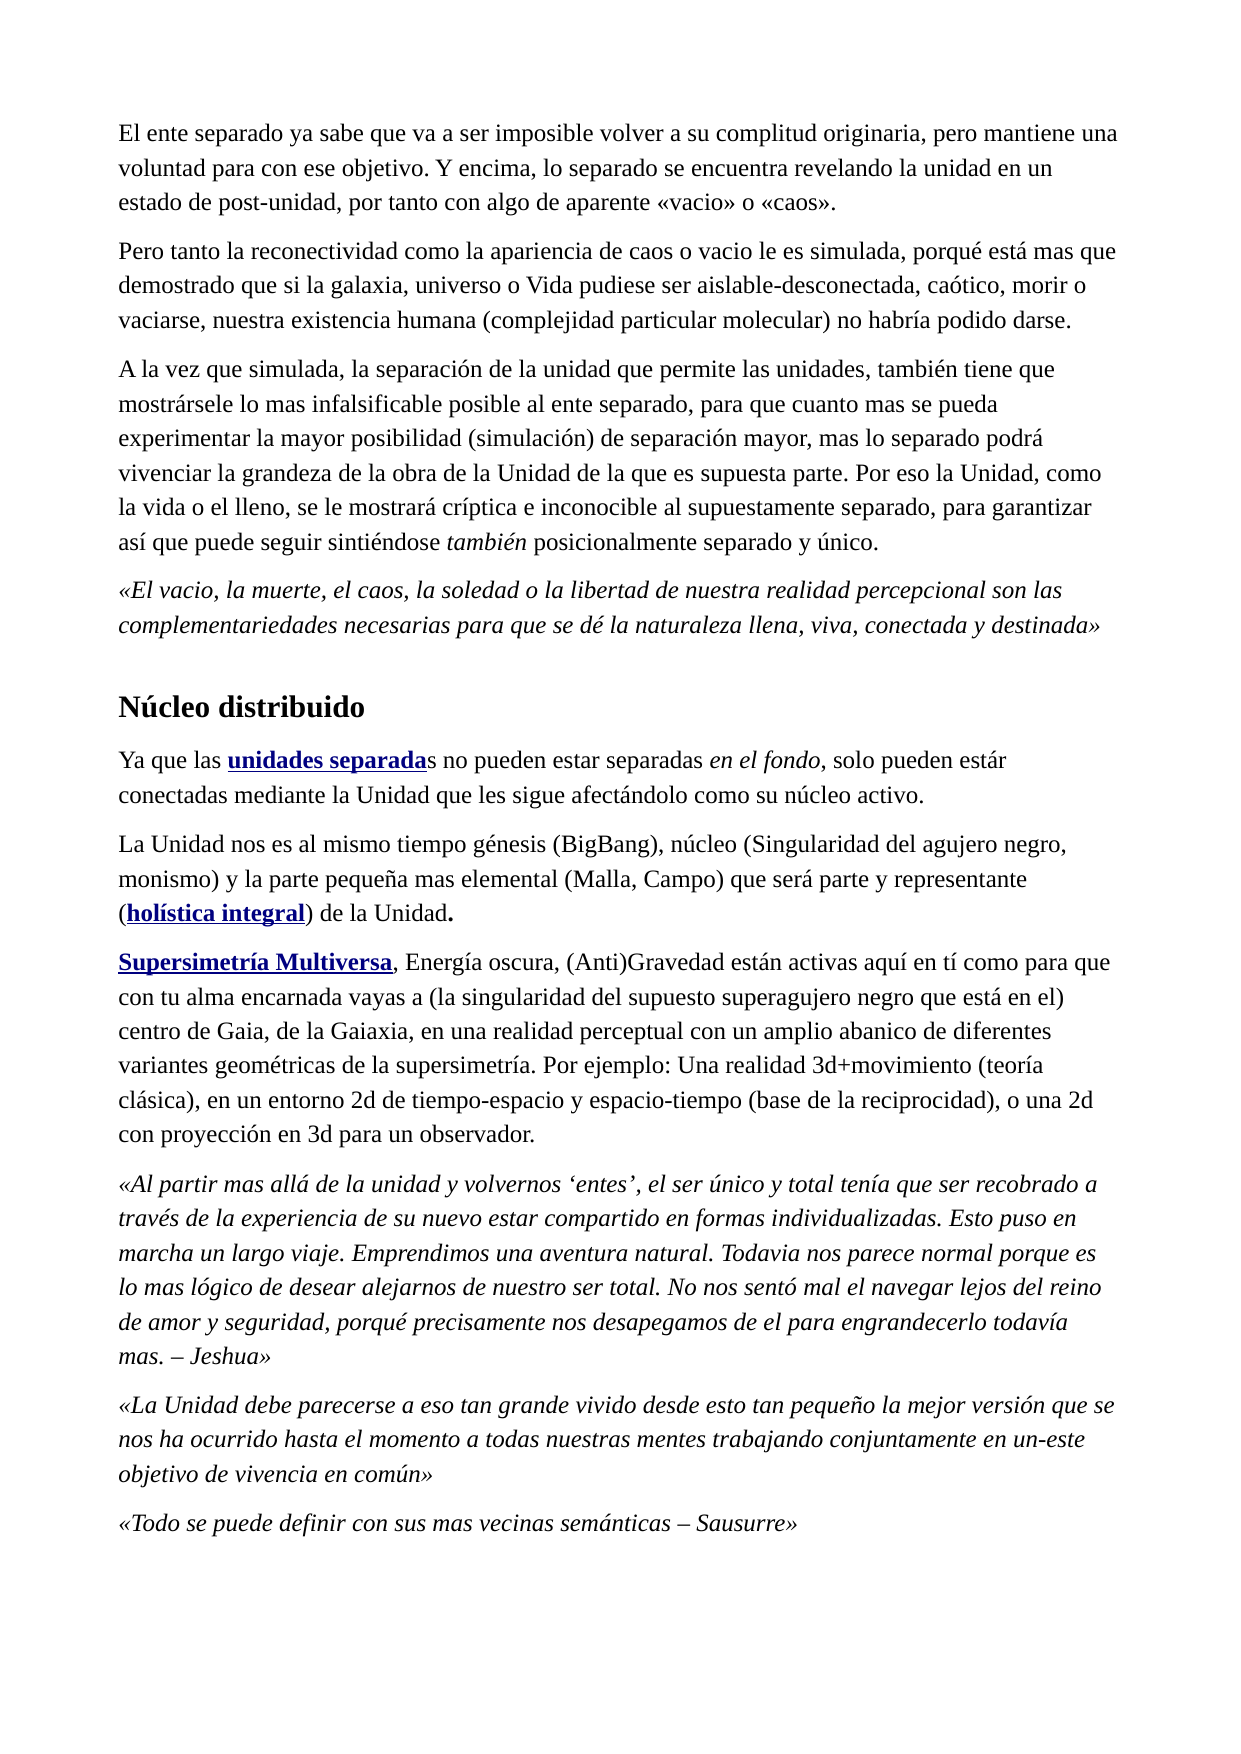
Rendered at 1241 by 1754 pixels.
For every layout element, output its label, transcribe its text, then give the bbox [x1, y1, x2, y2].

text Ya que las unidades separadas no pueden estar separadas en el fondo, solo pueden estár conectadas mediante la Unidad que les sigue afectándolo como su núcleo activo. [118, 746, 1122, 809]
text Supersimetría Multiversa, Energía oscura, (Anti)Gravedad están activas aquí en tí como para que con tu alma encarnada vayas a (la singularidad del supuesto superagujero negro que está en el) centro de Gaia, de la Gaiaxia, en una realidad perceptual con un amplio abanico de diferentes variantes geométricas de la supersimetría. Por ejemplo: Una realidad 3d+movimiento (teoría clásica), en un entorno 2d de tiempo-espacio y espacio-tiempo (base de la reciprocidad), o una 2d con proyección en 3d para un observador. [118, 947, 1122, 1148]
text «Al partir mas allá de la unidad y volvernos ‘entes’, el ser único y total tenía que ser recobrado a través de la experiencia de su nuevo estar compartido en formas individualizadas. Esto puso en marcha un largo viaje. Emprendimos una aventura natural. Todavia nos parece normal porque es lo mas lógico de desear alejarnos de nuestro ser total. No nos sentó mal el navegar lejos del reino de amor y seguridad, porqué precisamente nos desapegamos de el para engrandecerlo todavía mas. – Jeshua» [118, 1169, 1122, 1370]
text «El vacio, la muerte, el caos, la soledad o la libertad de nuestra realidad percepcional son las complementariedades necesarias para que se dé la naturaleza llena, viva, conectada y destinada» [118, 576, 1122, 639]
text Núcleo distribuido [118, 688, 1122, 724]
text «La Unidad debe parecerse a eso tan grande vivido desde esto tan pequeño la mejor versión que se nos ha ocurrido hasta el momento a todas nuestras mentes trabajando conjuntamente en un-este objetivo de vivencia en común» [118, 1390, 1122, 1488]
text Pero tanto la reconectividad como la apariencia de caos o vacio le es simulada, porqué está mas que demostrado que si la galaxia, universo o Vida pudiese ser aislable-desconectada, caótico, morir o vaciarse, nuestra existencia humana (complejidad particular molecular) no habría podido darse. [118, 236, 1122, 334]
text A la vez que simulada, la separación de la unidad que permite las unidades, también tiene que mostrársele lo mas infalsificable posible al ente separado, para que cuanto mas se pueda experimentar la mayor posibilidad (simulación) de separación mayor, mas lo separado podrá vivenciar la grandeza de la obra de la Unidad de la que es supuesta parte. Por eso la Unidad, como la vida o el lleno, se le mostrará críptica e inconocible al supuestamente separado, para garantizar así que puede seguir sintiéndose también posicionalmente separado y único. [118, 354, 1122, 555]
text El ente separado ya sabe que va a ser imposible volver a su complitud originaria, pero mantiene una voluntad para con ese objetivo. Y encima, lo separado se encuentra revelando la unidad en un estado de post-unidad, por tanto con algo de aparente «vacio» o «caos». [118, 118, 1122, 216]
text La Unidad nos es al mismo tiempo génesis (BigBang), núcleo (Singularidad del agujero negro, monismo) y la parte pequeña mas elemental (Malla, Campo) que será parte y representante (holística integral) de la Unidad. [118, 829, 1122, 927]
text «Todo se puede definir con sus mas vecinas semánticas – Sausurre» [118, 1508, 1122, 1537]
